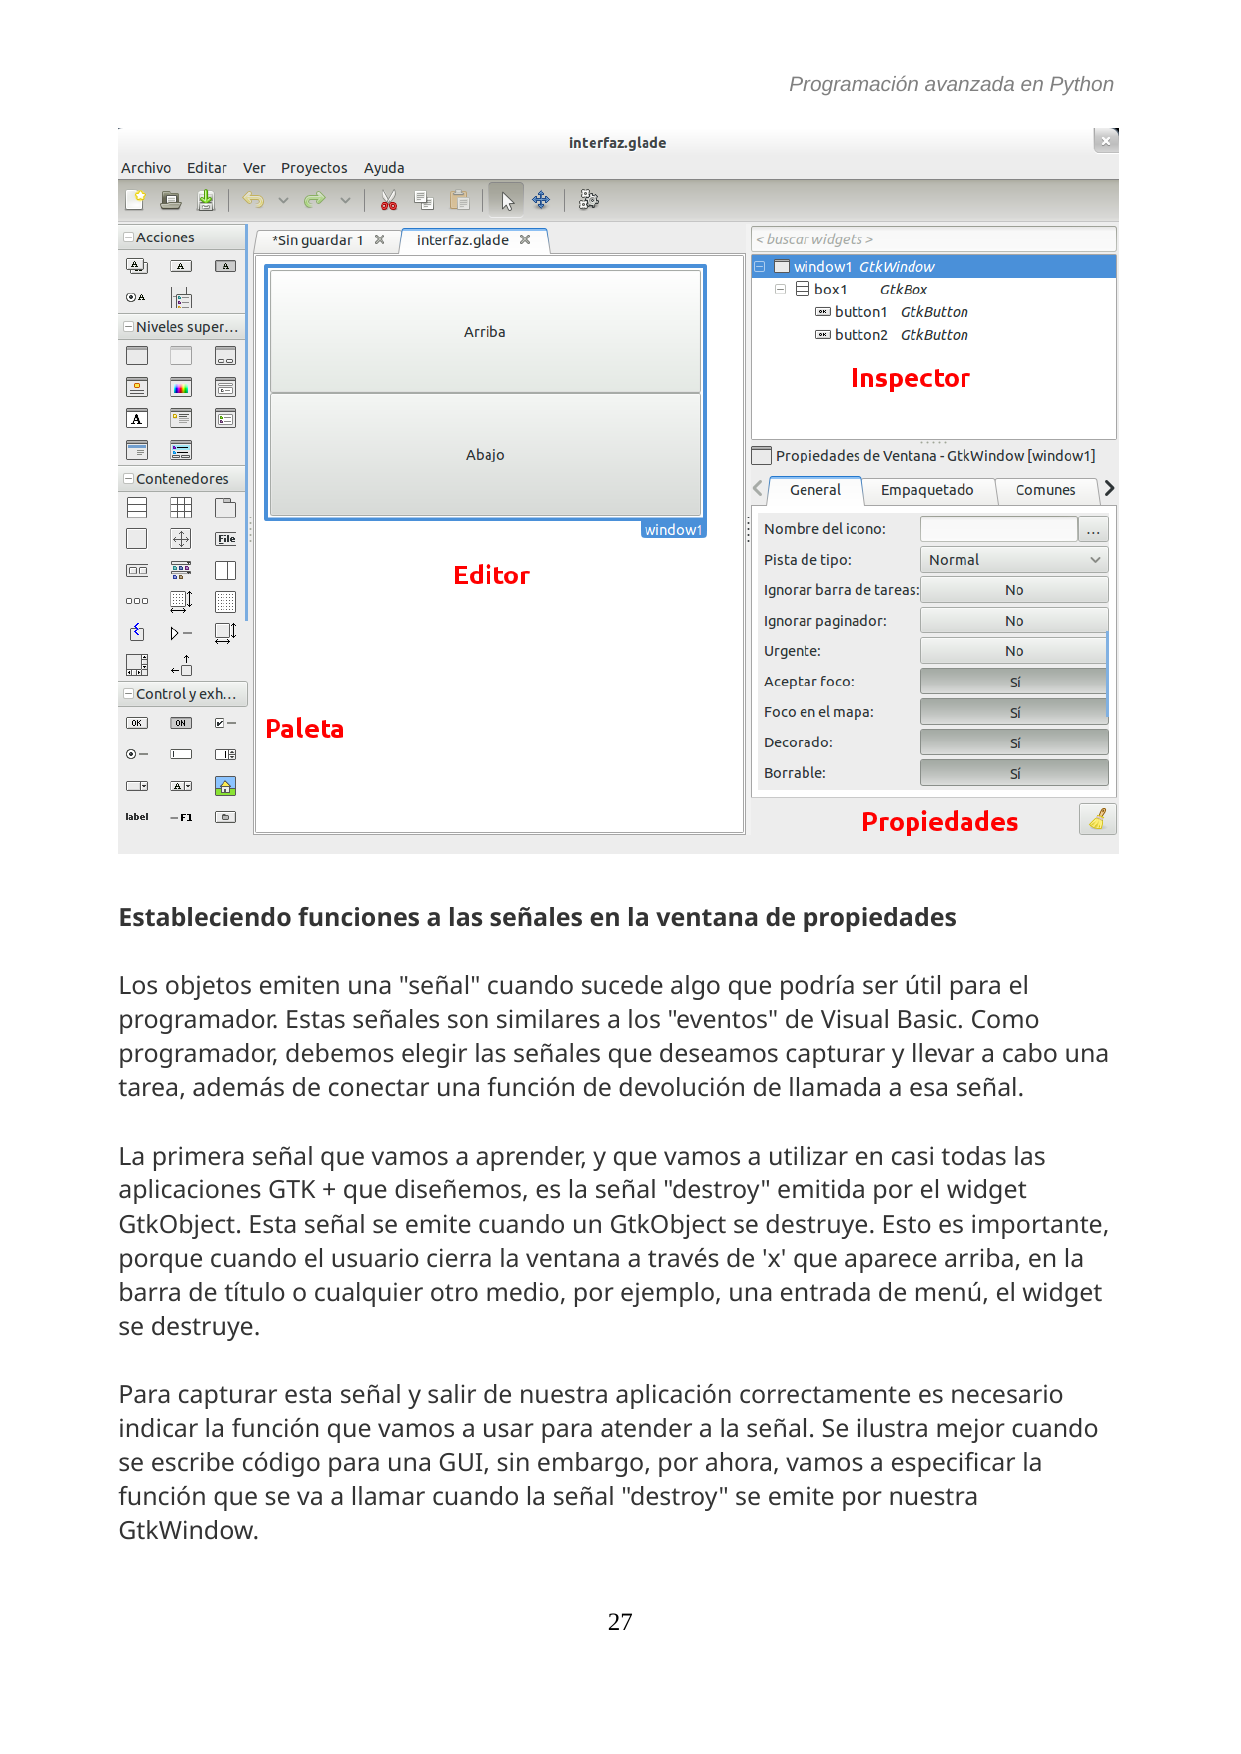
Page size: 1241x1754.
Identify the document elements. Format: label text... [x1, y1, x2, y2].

picture [118, 125, 1123, 854]
text Estableciendo funciones a las señales en la ventana de propiedades Los objetos emiten una "señal" cuando sucede algo que podría ser útil para el programador. Estas señales son similares a los "eventos" de Visual Basic. Como programador, debemos elegir las señales que deseamos capturar y llevar a cabo una tarea, además de conectar una función de devolución de llamada a esa señal. La primera señal que vamos a aprender, y que vamos a utilizar en casi todas las aplicaciones GTK + que diseñemos, es la señal "destroy" emitida por el widget GtkObject. Esta señal se emite cuando un GtkObject se destruye. Esto es importante, porque cuando el usuario cierra la ventana a través de 'x' que aparece arriba, en la barra de título o cualquier otro medio, por ejemplo, una entrada de menú, el widget se destruye. Para capturar esta señal y salir de nuestra aplicación correctamente es necesario indicar la función que vamos a usar para atender a la señal. Se ilustra mejor cuando se escribe código para una GUI, sin embargo, por ahora, vamos a especificar la función que se va a llamar cuando la señal "destroy" se emite por nuestra GtkWindow. [118, 900, 1122, 1547]
